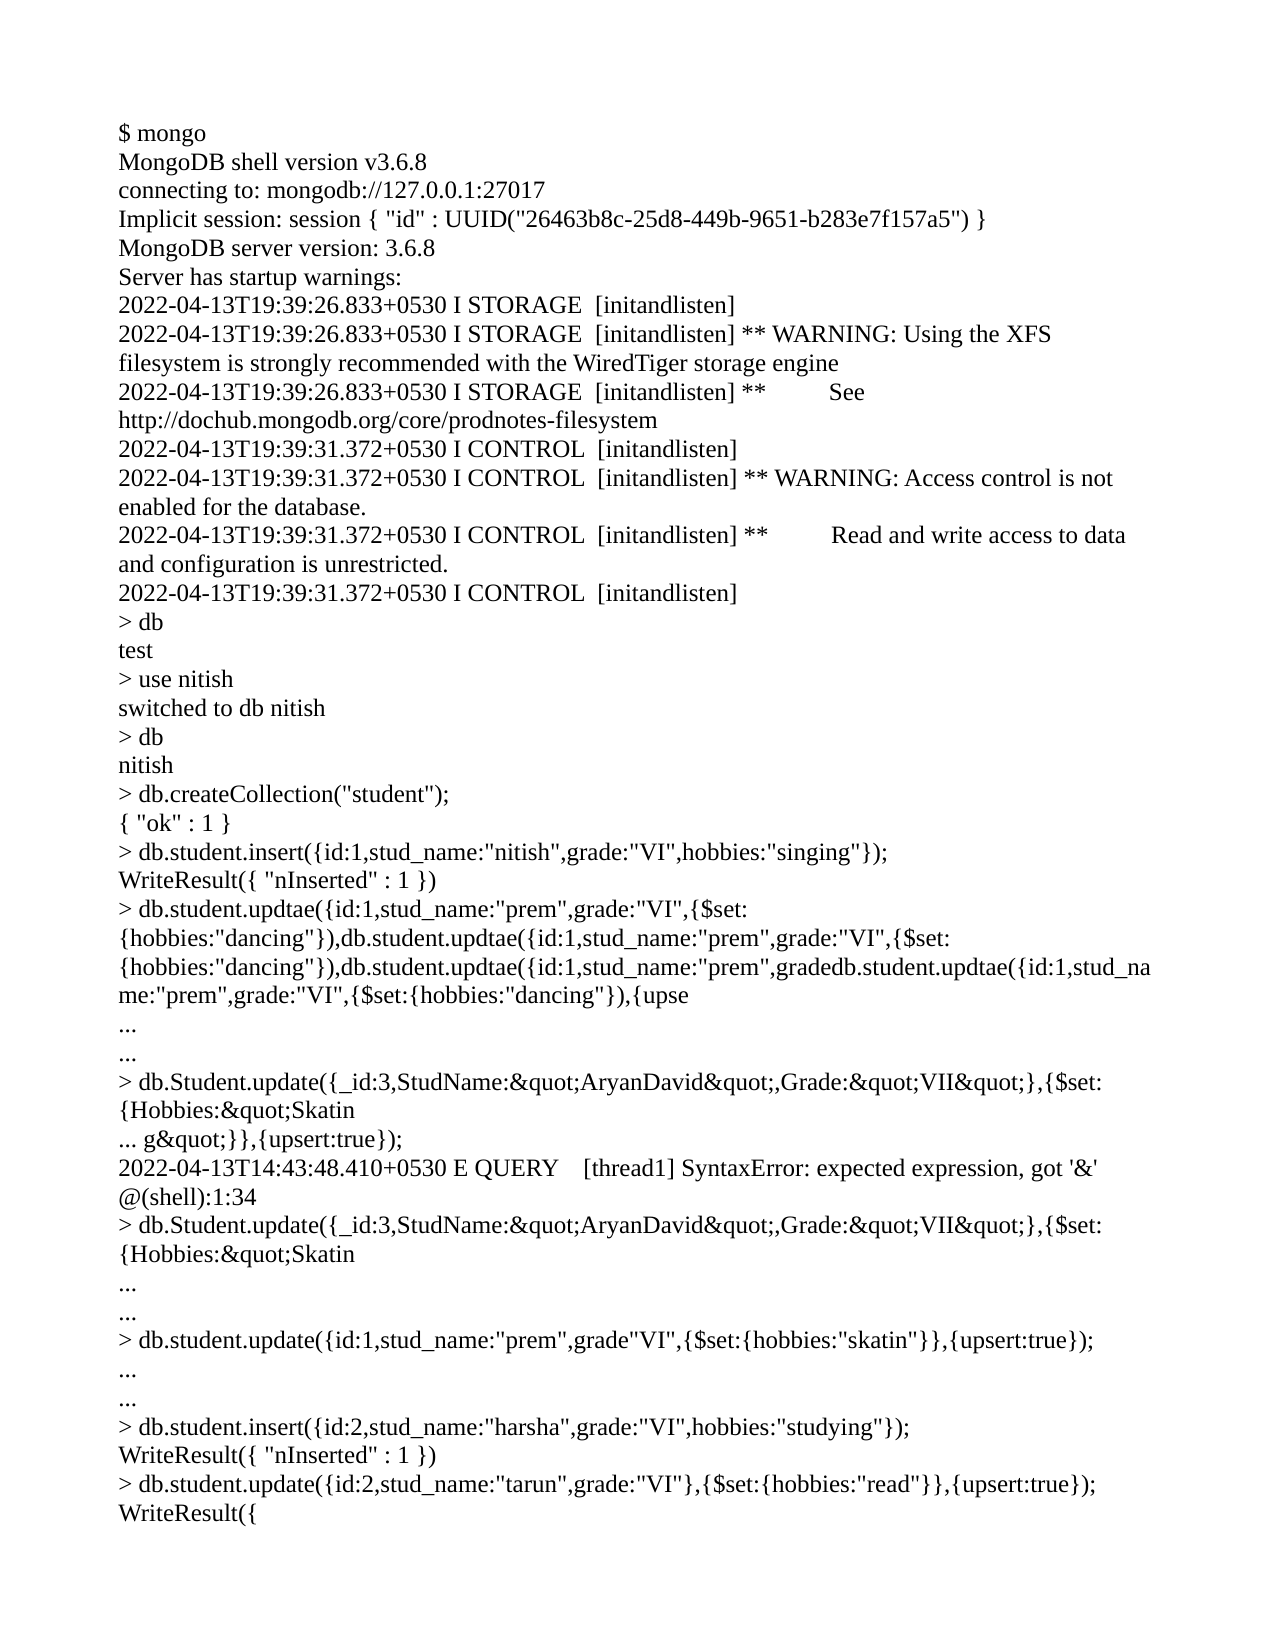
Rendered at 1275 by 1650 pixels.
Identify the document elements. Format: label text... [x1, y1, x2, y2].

text test [118, 636, 1157, 664]
text > db.Student.update({_id:3,StudName:&quot;AryanDavid&quot;,Grade:&quot;VII&quot;},{$set:{Hobbies:&quot;Skatin [118, 1067, 1157, 1124]
text 2022-04-13T19:39:31.372+0530 I CONTROL [initandlisten] ** Read and write access to data and configuration is unrestricted. [118, 521, 1157, 578]
text WriteResult({ "nInserted" : 1 }) [118, 866, 1157, 894]
text MongoDB server version: 3.6.8 [118, 233, 1157, 262]
text $ mongo [118, 118, 1157, 147]
text ... [118, 1297, 1157, 1326]
text > db.student.update({id:2,stud_name:"tarun",grade:"VI"},{$set:{hobbies:"read"}},{upsert:true}); [118, 1469, 1157, 1498]
text 2022-04-13T19:39:26.833+0530 I STORAGE [initandlisten] ** WARNING: Using the XFS filesystem is strongly recommended with the WiredTiger storage engine [118, 319, 1157, 377]
text ... [118, 1268, 1157, 1297]
text > db.Student.update({_id:3,StudName:&quot;AryanDavid&quot;,Grade:&quot;VII&quot;},{$set:{Hobbies:&quot;Skatin [118, 1211, 1157, 1268]
text > use nitish [118, 664, 1157, 693]
text ... [118, 1383, 1157, 1412]
text nitish [118, 751, 1157, 779]
text WriteResult({ [118, 1498, 1157, 1527]
text WriteResult({ "nInserted" : 1 }) [118, 1441, 1157, 1469]
text Implicit session: session { "id" : UUID("26463b8c-25d8-449b-9651-b283e7f157a5") } [118, 204, 1157, 233]
text MongoDB shell version v3.6.8 [118, 147, 1157, 176]
text > db.student.update({id:1,stud_name:"prem",grade"VI",{$set:{hobbies:"skatin"}},{upsert:true}); [118, 1326, 1157, 1354]
text 2022-04-13T19:39:31.372+0530 I CONTROL [initandlisten] ** WARNING: Access control is not enabled for the database. [118, 463, 1157, 521]
text ... [118, 1038, 1157, 1067]
text ... [118, 1354, 1157, 1383]
text 2022-04-13T19:39:26.833+0530 I STORAGE [initandlisten] [118, 291, 1157, 319]
text > db.student.insert({id:2,stud_name:"harsha",grade:"VI",hobbies:"studying"}); [118, 1412, 1157, 1441]
text ... g&quot;}},{upsert:true}); [118, 1124, 1157, 1153]
text 2022-04-13T14:43:48.410+0530 E QUERY [thread1] SyntaxError: expected expression, got '&' @(shell):1:34 [118, 1153, 1157, 1211]
text 2022-04-13T19:39:26.833+0530 I STORAGE [initandlisten] ** See http://dochub.mongodb.org/core/prodnotes-filesystem [118, 377, 1157, 434]
text 2022-04-13T19:39:31.372+0530 I CONTROL [initandlisten] [118, 434, 1157, 463]
text Server has startup warnings: [118, 262, 1157, 291]
text > db.student.updtae({id:1,stud_name:"prem",grade:"VI",{$set:{hobbies:"dancing"}),db.student.updtae({id:1,stud_name:"prem",grade:"VI",{$set:{hobbies:"dancing"}),db.student.updtae({id:1,stud_name:"prem",gradedb.student.updtae({id:1,stud_name:"prem",grade:"VI",{$set:{hobbies:"dancing"}),{upse [118, 894, 1157, 1009]
text switched to db nitish [118, 693, 1157, 722]
text { "ok" : 1 } [118, 808, 1157, 837]
text > db [118, 607, 1157, 636]
text 2022-04-13T19:39:31.372+0530 I CONTROL [initandlisten] [118, 578, 1157, 607]
text > db.student.insert({id:1,stud_name:"nitish",grade:"VI",hobbies:"singing"}); [118, 837, 1157, 866]
text connecting to: mongodb://127.0.0.1:27017 [118, 176, 1157, 204]
text > db.createCollection("student"); [118, 779, 1157, 808]
text ... [118, 1009, 1157, 1038]
text > db [118, 722, 1157, 751]
